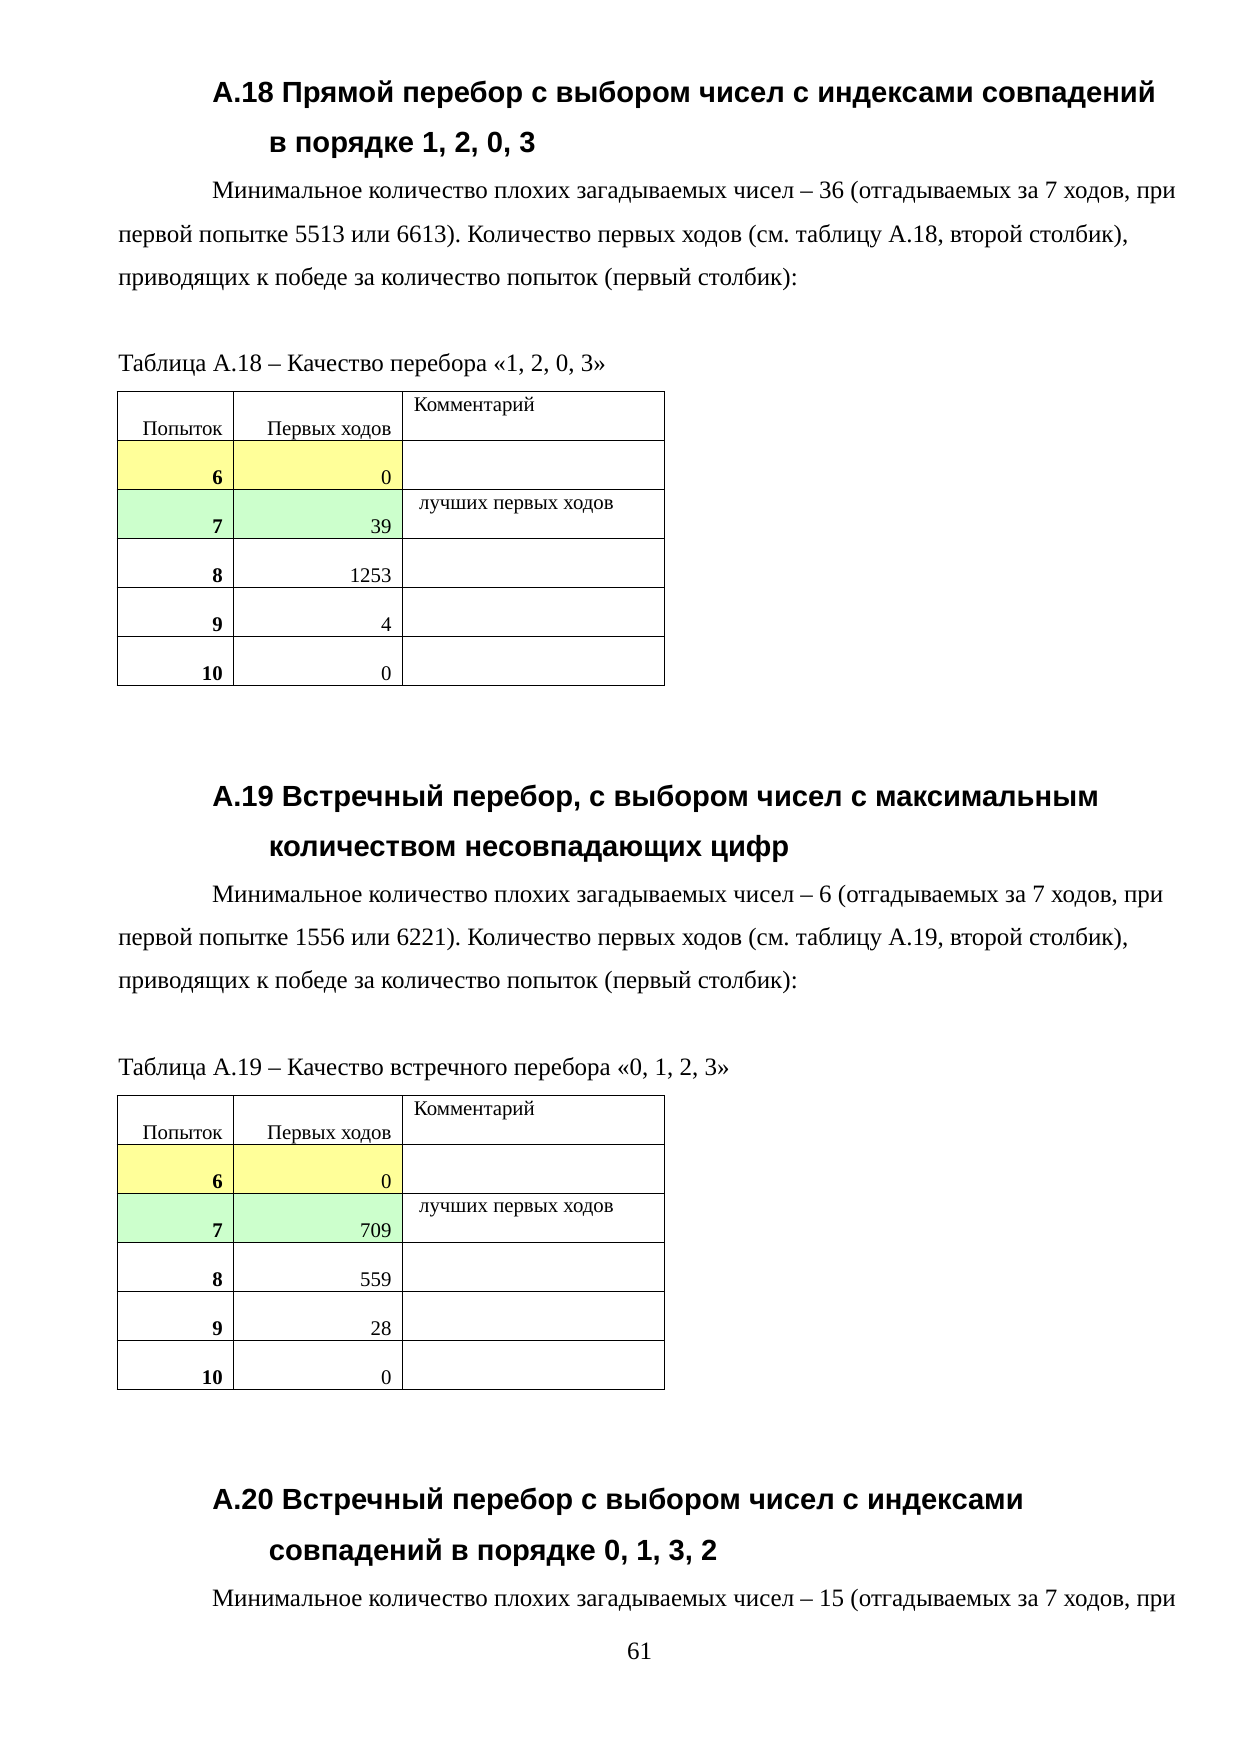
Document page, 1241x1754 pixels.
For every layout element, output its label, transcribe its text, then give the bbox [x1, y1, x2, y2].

table_cell 39 [234, 490, 402, 538]
table_cell [403, 637, 664, 685]
table_cell 6 [118, 1145, 233, 1193]
table_cell 0 [234, 1341, 402, 1389]
table_cell лучших первых ходов [403, 1194, 664, 1242]
table_cell 559 [234, 1243, 402, 1291]
table_cell [403, 1243, 664, 1291]
table_cell [403, 539, 664, 587]
table_cell 7 [118, 1194, 233, 1242]
table_header Комментарий [403, 392, 664, 440]
table_cell 4 [234, 588, 402, 636]
table_cell 1253 [234, 539, 402, 587]
table_header Первых ходов [234, 1096, 402, 1144]
table_header Первых ходов [234, 392, 402, 440]
table_cell 10 [118, 637, 233, 685]
text Минимальное количество плохих загадываемых чисел – 6 (отгадываемых за 7 ходов, при первой попытке 1556 или 6221). Количество первых ходов (см. таблицу А.19, второй столбик), приводящих к победе за количество попыток (первый столбик): [118, 879, 1181, 994]
table_header Попыток [118, 392, 233, 440]
table_cell 28 [234, 1292, 402, 1340]
text Минимальное количество плохих загадываемых чисел – 15 (отгадываемых за 7 ходов, при [118, 1583, 1181, 1612]
table_cell 0 [234, 637, 402, 685]
table_cell [403, 1341, 664, 1389]
table_cell [403, 1145, 664, 1193]
table_cell 8 [118, 539, 233, 587]
table_cell [403, 1292, 664, 1340]
table_cell 709 [234, 1194, 402, 1242]
table_cell 0 [234, 1145, 402, 1193]
text Минимальное количество плохих загадываемых чисел – 36 (отгадываемых за 7 ходов, при первой попытке 5513 или 6613). Количество первых ходов (см. таблицу А.18, второй столбик), приводящих к победе за количество попыток (первый столбик): [118, 176, 1181, 291]
table_cell [403, 588, 664, 636]
text Таблица A.18 – Качество перебора «1, 2, 0, 3» [118, 348, 1181, 377]
text A.19 Встречный перебор, с выбором чисел с максимальным количеством несовпадающих цифр [212, 779, 1181, 862]
table_cell 9 [118, 588, 233, 636]
table_cell 10 [118, 1341, 233, 1389]
table_cell 0 [234, 441, 402, 489]
text A.18 Прямой перебор с выбором чисел с индексами совпадений в порядке 1, 2, 0, 3 [212, 75, 1181, 159]
table_cell 7 [118, 490, 233, 538]
text Таблица A.19 – Качество встречного перебора «0, 1, 2, 3» [118, 1052, 1181, 1081]
table_cell 6 [118, 441, 233, 489]
table_cell 9 [118, 1292, 233, 1340]
table_cell лучших первых ходов [403, 490, 664, 538]
table_cell 8 [118, 1243, 233, 1291]
text A.20 Встречный перебор с выбором чисел с индексами совпадений в порядке 0, 1, 3, 2 [212, 1482, 1181, 1566]
table_header Комментарий [403, 1096, 664, 1144]
table_header Попыток [118, 1096, 233, 1144]
table_cell [403, 441, 664, 489]
